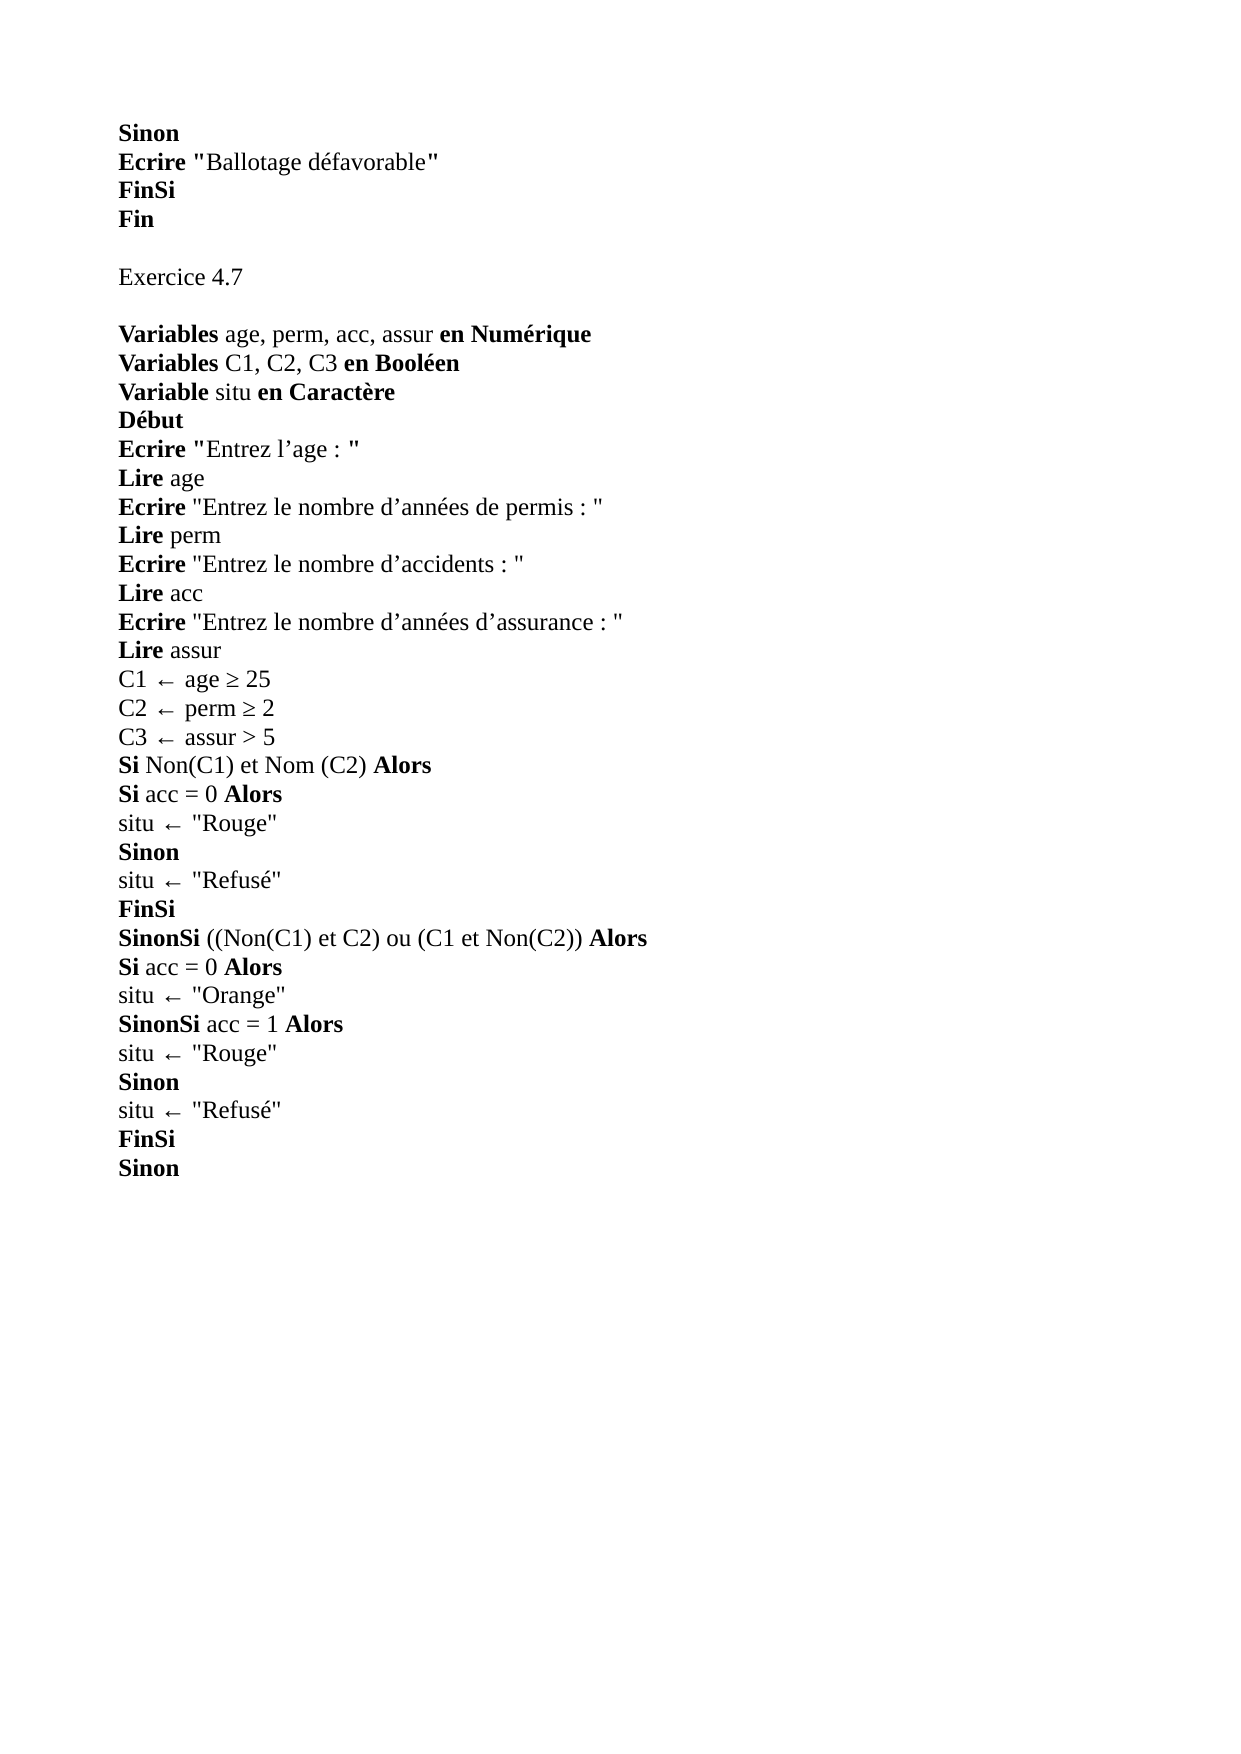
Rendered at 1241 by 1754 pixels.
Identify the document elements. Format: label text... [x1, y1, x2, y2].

text Sinon [118, 1067, 1122, 1096]
text situ ← "Refusé" [118, 1096, 1122, 1124]
text Ecrire "Entrez l’age : " [118, 434, 1122, 463]
text Fin [118, 204, 1122, 233]
text Ecrire "Ballotage défavorable" [118, 147, 1122, 176]
text situ ← "Rouge" [118, 1038, 1122, 1067]
text Lire acc [118, 578, 1122, 607]
text Variables C1, C2, C3 en Booléen [118, 348, 1122, 377]
text Ecrire "Entrez le nombre d’années d’assurance : " [118, 607, 1122, 636]
text C1 ← age ≥ 25 [118, 664, 1122, 693]
text Variable situ en Caractère [118, 377, 1122, 406]
text Si acc = 0 Alors [118, 952, 1122, 981]
text SinonSi ((Non(C1) et C2) ou (C1 et Non(C2)) Alors [118, 923, 1122, 952]
text Sinon [118, 118, 1122, 147]
text Si acc = 0 Alors [118, 779, 1122, 808]
text Sinon [118, 1153, 1122, 1182]
text Ecrire "Entrez le nombre d’années de permis : " [118, 492, 1122, 521]
text C2 ← perm ≥ 2 [118, 693, 1122, 722]
text Ecrire "Entrez le nombre d’accidents : " [118, 549, 1122, 578]
text situ ← "Refusé" [118, 866, 1122, 894]
text FinSi [118, 894, 1122, 923]
text situ ← "Rouge" [118, 808, 1122, 837]
text SinonSi acc = 1 Alors [118, 1009, 1122, 1038]
text C3 ← assur > 5 [118, 722, 1122, 751]
text FinSi [118, 1124, 1122, 1153]
text Sinon [118, 837, 1122, 866]
text Si Non(C1) et Nom (C2) Alors [118, 751, 1122, 779]
text Lire perm [118, 521, 1122, 549]
text Lire assur [118, 636, 1122, 664]
text Exercice 4.7 [118, 262, 1122, 291]
text Variables age, perm, acc, assur en Numérique [118, 319, 1122, 348]
text Début [118, 406, 1122, 434]
text FinSi [118, 176, 1122, 204]
text Lire age [118, 463, 1122, 492]
text situ ← "Orange" [118, 981, 1122, 1009]
